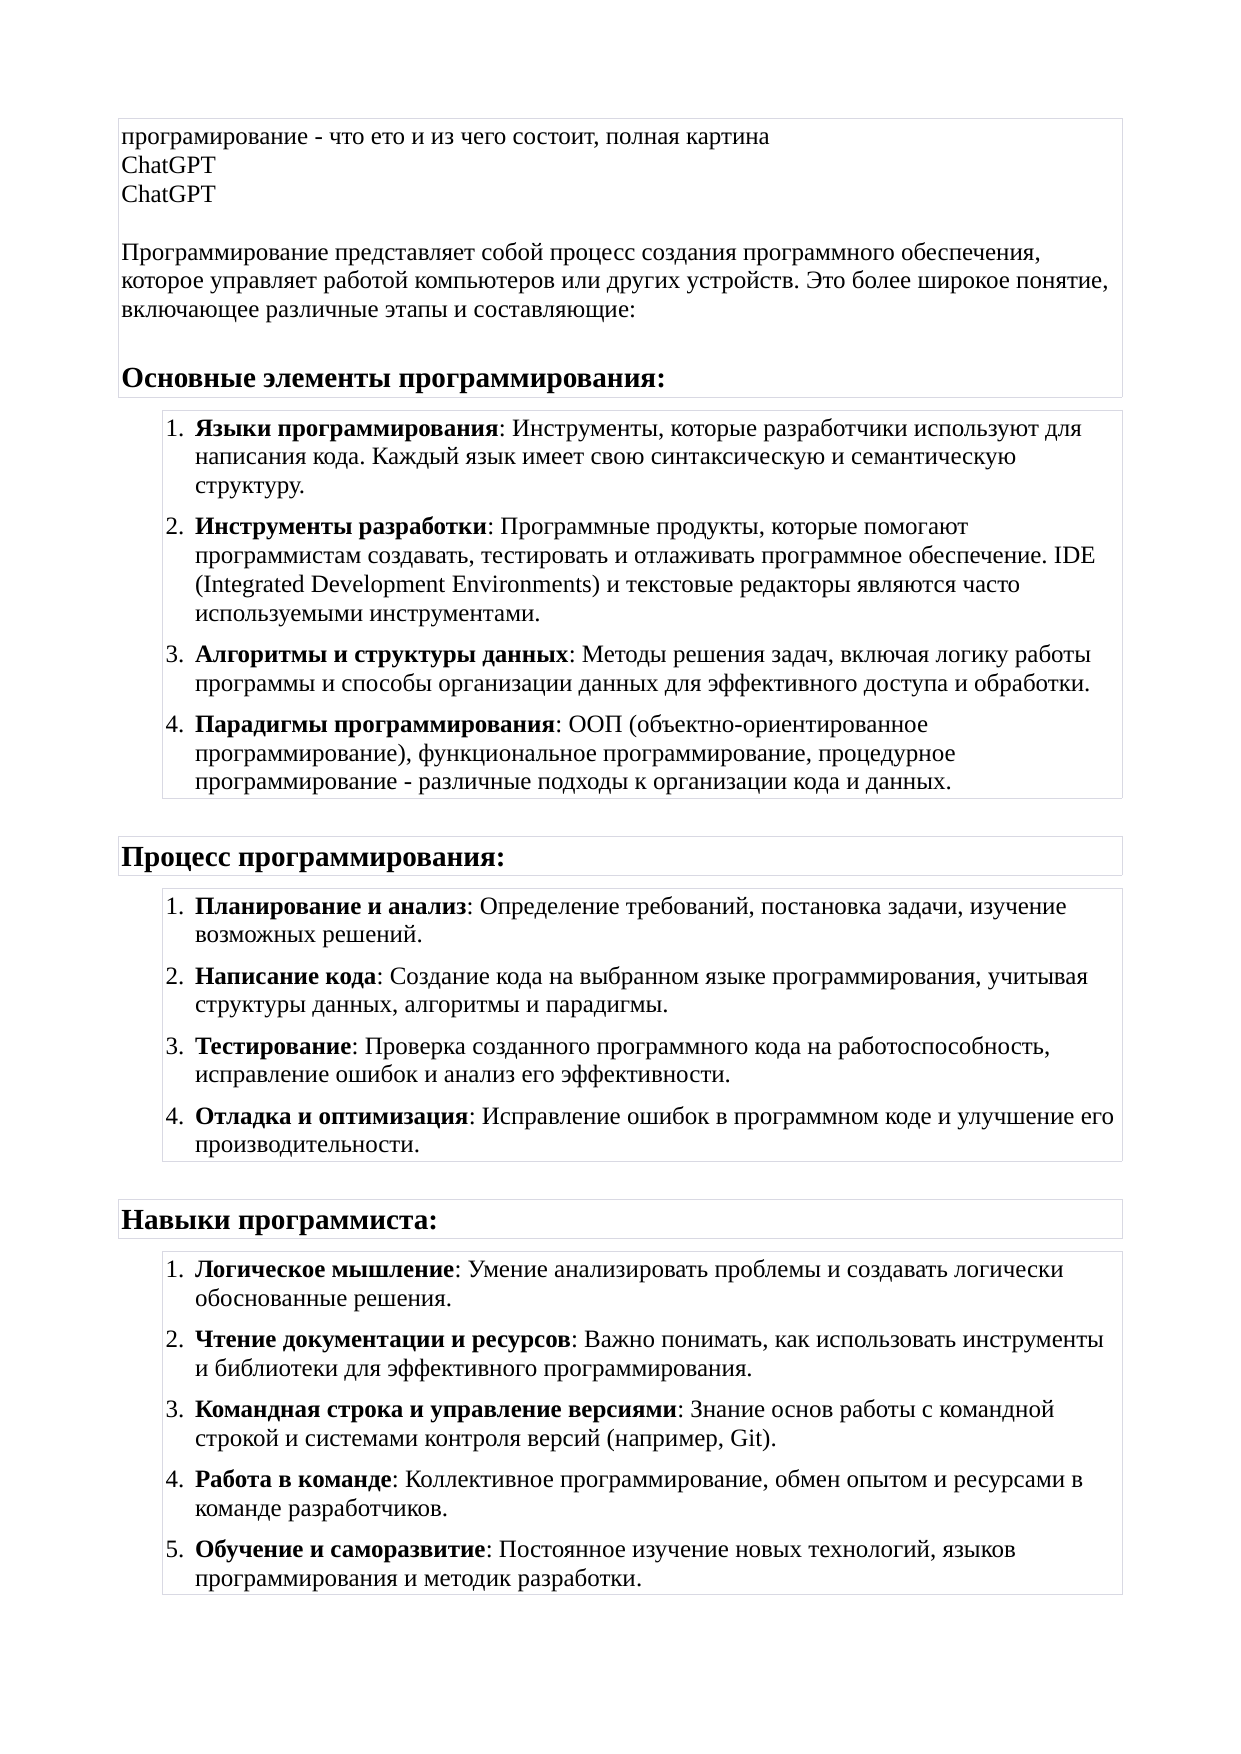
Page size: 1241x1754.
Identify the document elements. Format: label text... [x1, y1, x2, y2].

text ChatGPT [119, 176, 1122, 207]
subtitle Навыки программиста: [119, 1200, 1122, 1238]
list Работа в команде: Коллективное программирование, обмен опытом и ресурсами в команде разработчиков. [163, 1461, 1122, 1521]
list Парадигмы программирования: ООП (объектно-ориентированное программирование), функциональное программирование, процедурное программирование - различные подходы к организации кода и данных. [163, 706, 1122, 798]
subtitle Основные элементы программирования: [119, 358, 1122, 397]
list Планирование и анализ: Определение требований, постановка задачи, изучение возможных решений. [163, 889, 1122, 948]
list Логическое мышление: Умение анализировать проблемы и создавать логически обоснованные решения. [163, 1252, 1122, 1311]
list Написание кода: Создание кода на выбранном языке программирования, учитывая структуры данных, алгоритмы и парадигмы. [163, 958, 1122, 1018]
list Инструменты разработки: Программные продукты, которые помогают программистам создавать, тестировать и отлаживать программное обеспечение. IDE (Integrated Development Environments) и текстовые редакторы являются часто используемыми инструментами. [163, 508, 1122, 626]
list Командная строка и управление версиями: Знание основ работы с командной строкой и системами контроля версий (например, Git). [163, 1391, 1122, 1451]
list Языки программирования: Инструменты, которые разработчики используют для написания кода. Каждый язык имеет свою синтаксическую и семантическую структуру. [163, 411, 1122, 499]
list Алгоритмы и структуры данных: Методы решения задач, включая логику работы программы и способы организации данных для эффективного доступа и обработки. [163, 636, 1122, 696]
list Чтение документации и ресурсов: Важно понимать, как использовать инструменты и библиотеки для эффективного программирования. [163, 1321, 1122, 1381]
subtitle Процесс программирования: [119, 837, 1122, 875]
text Программирование представляет собой процесс создания программного обеспечения, которое управляет работой компьютеров или других устройств. Это более широкое понятие, включающее различные этапы и составляющие: [119, 234, 1122, 323]
text програмирование - что ето и из чего состоит, полная картина [119, 119, 1122, 147]
list Обучение и саморазвитие: Постоянное изучение новых технологий, языков программирования и методик разработки. [163, 1531, 1122, 1594]
list Отладка и оптимизация: Исправление ошибок в программном коде и улучшение его производительности. [163, 1098, 1122, 1161]
text ChatGPT [119, 147, 1122, 176]
list Тестирование: Проверка созданного программного кода на работоспособность, исправление ошибок и анализ его эффективности. [163, 1028, 1122, 1088]
